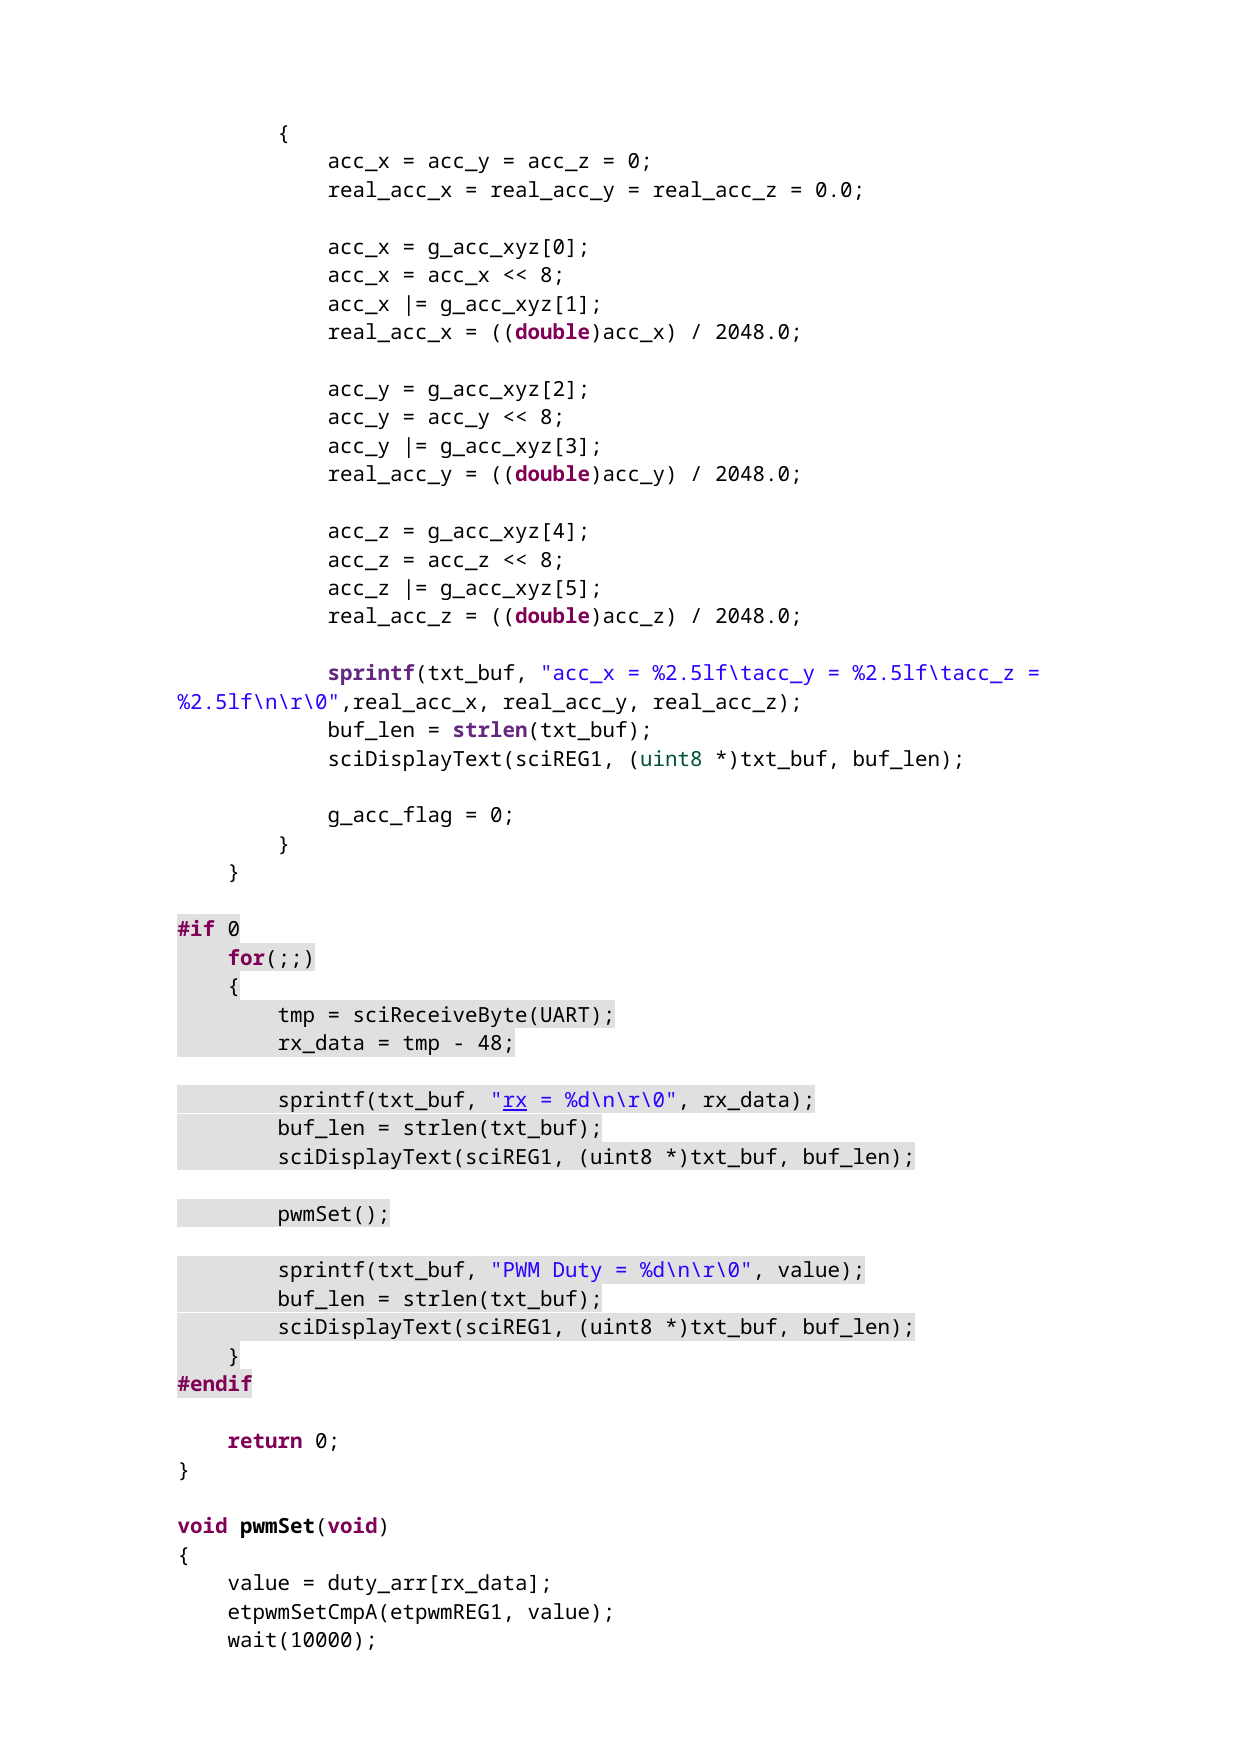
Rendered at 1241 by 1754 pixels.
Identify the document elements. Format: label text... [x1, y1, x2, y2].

text acc_x |= g_acc_xyz[1]; [177, 289, 1063, 317]
text } [177, 1455, 1063, 1483]
text etpwmSetCmpA(etpwmREG1, value); [177, 1597, 1063, 1625]
text sciDisplayText(sciREG1, (uint8 *)txt_buf, buf_len); [177, 744, 1063, 772]
text sciDisplayText(sciREG1, (uint8 *)txt_buf, buf_len); [177, 1312, 1063, 1341]
text buf_len = strlen(txt_buf); [177, 1113, 1063, 1142]
text { [177, 971, 1063, 1000]
text acc_y = acc_y << 8; [177, 402, 1063, 431]
text real_acc_y = ((double)acc_y) / 2048.0; [177, 459, 1063, 488]
text } [177, 857, 1063, 886]
text acc_z |= g_acc_xyz[5]; [177, 573, 1063, 602]
text } [177, 1341, 1063, 1369]
text g_acc_flag = 0; [177, 801, 1063, 829]
text tmp = sciReceiveByte(UART); [177, 1000, 1063, 1028]
text sprintf(txt_buf, "PWM Duty = %d\n\r\0", value); [177, 1256, 1063, 1284]
text acc_z = g_acc_xyz[4]; [177, 516, 1063, 545]
text real_acc_x = real_acc_y = real_acc_z = 0.0; [177, 175, 1063, 203]
text sprintf(txt_buf, "rx = %d\n\r\0", rx_data); [177, 1085, 1063, 1113]
text { [177, 118, 1063, 147]
text void pwmSet(void) [177, 1512, 1063, 1540]
text for(;;) [177, 943, 1063, 971]
text value = duty_arr[rx_data]; [177, 1568, 1063, 1597]
text buf_len = strlen(txt_buf); [177, 1284, 1063, 1312]
text rx_data = tmp - 48; [177, 1028, 1063, 1057]
text #endif [177, 1369, 1063, 1398]
text acc_x = g_acc_xyz[0]; [177, 232, 1063, 260]
text buf_len = strlen(txt_buf); [177, 715, 1063, 744]
text } [177, 829, 1063, 857]
text acc_x = acc_x << 8; [177, 260, 1063, 289]
text real_acc_x = ((double)acc_x) / 2048.0; [177, 317, 1063, 346]
text real_acc_z = ((double)acc_z) / 2048.0; [177, 602, 1063, 630]
text return 0; [177, 1426, 1063, 1455]
text acc_z = acc_z << 8; [177, 545, 1063, 573]
text acc_y |= g_acc_xyz[3]; [177, 431, 1063, 459]
text acc_y = g_acc_xyz[2]; [177, 374, 1063, 402]
text pwmSet(); [177, 1199, 1063, 1227]
text { [177, 1540, 1063, 1568]
text wait(10000); [177, 1625, 1063, 1654]
text sciDisplayText(sciREG1, (uint8 *)txt_buf, buf_len); [177, 1142, 1063, 1170]
text acc_x = acc_y = acc_z = 0; [177, 147, 1063, 175]
text #if 0 [177, 914, 1063, 943]
text sprintf(txt_buf, "acc_x = %2.5lf\tacc_y = %2.5lf\tacc_z = %2.5lf\n\r\0",real_acc_x, real_acc_y, real_acc_z); [177, 658, 1063, 715]
